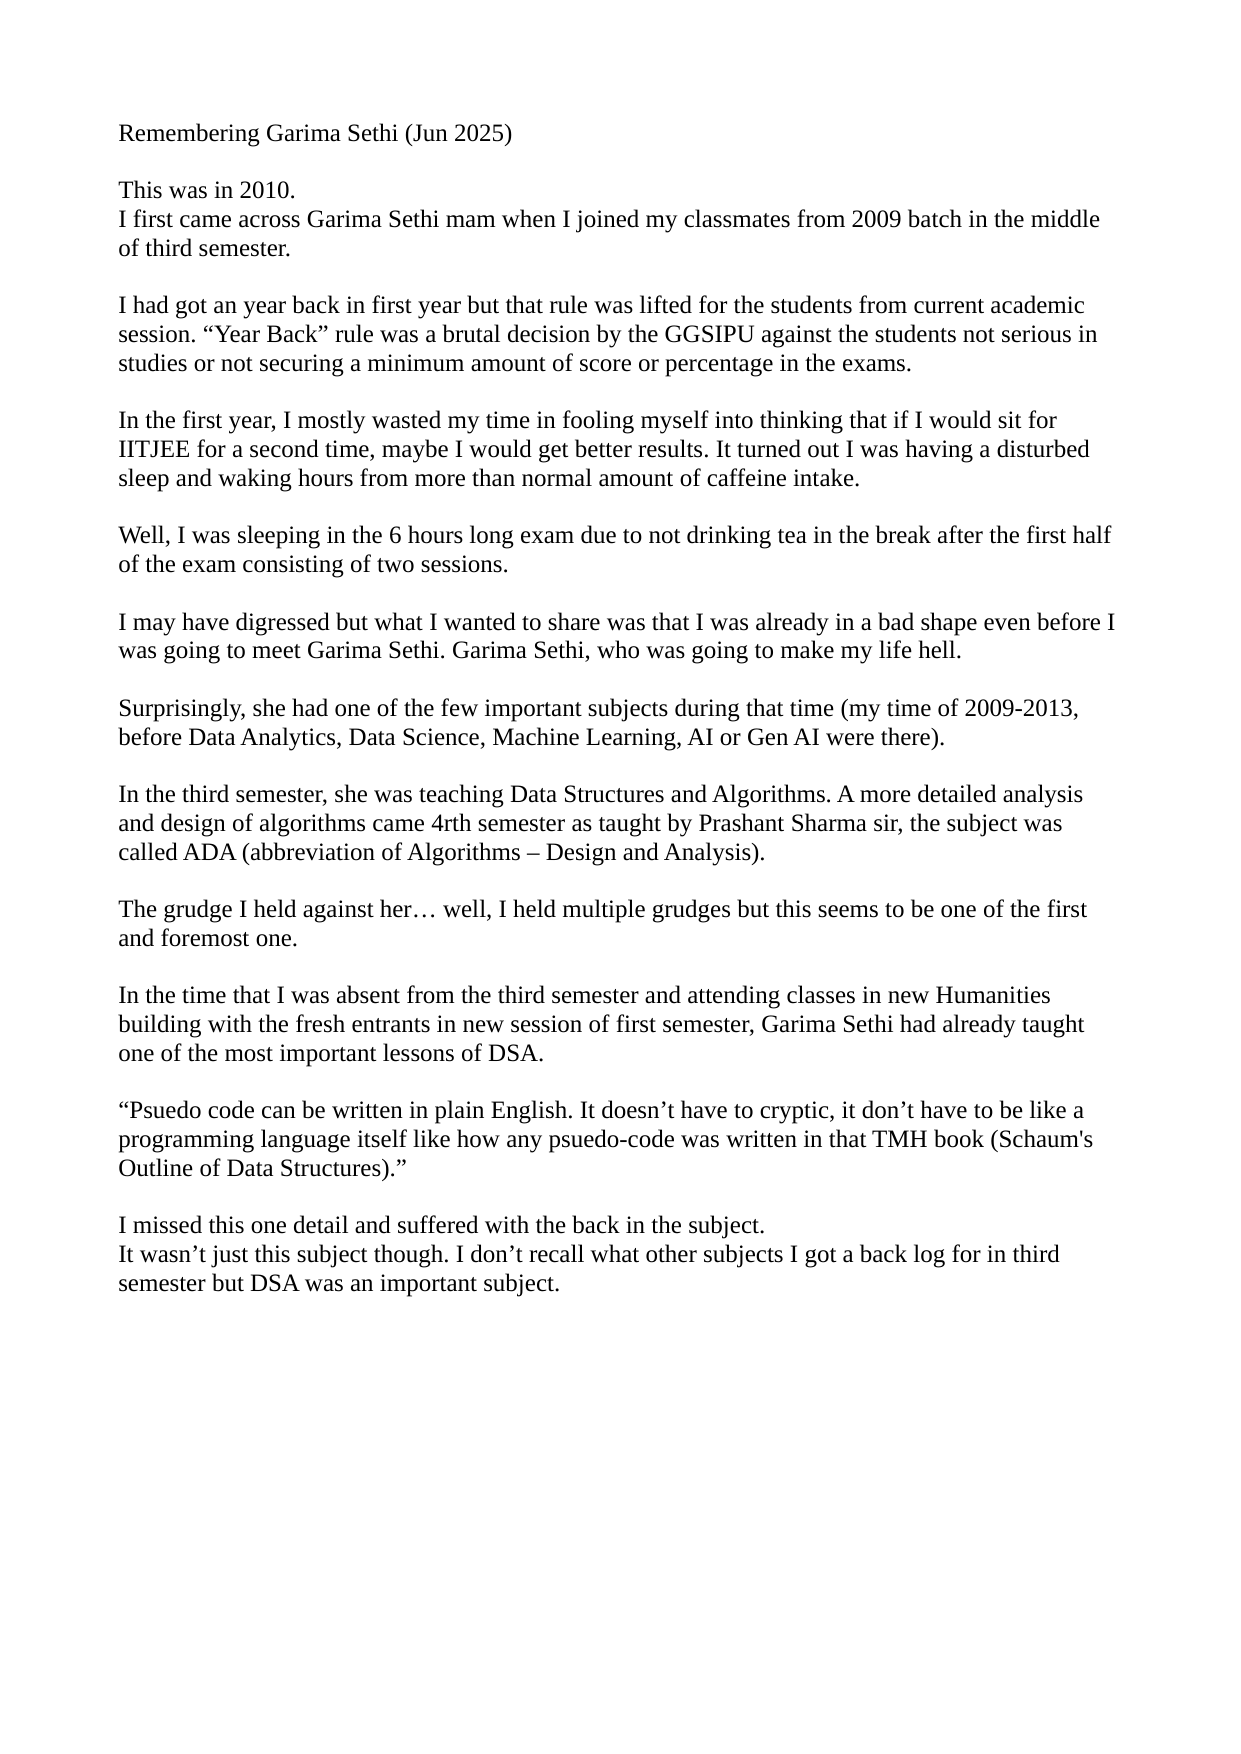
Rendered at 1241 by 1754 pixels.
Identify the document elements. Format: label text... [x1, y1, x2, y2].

text “Psuedo code can be written in plain English. It doesn’t have to cryptic, it don’t have to be like a programming language itself like how any psuedo-code was written in that TMH book (Schaum's Outline of Data Structures).” [118, 1096, 1122, 1182]
text In the time that I was absent from the third semester and attending classes in new Humanities building with the fresh entrants in new session of first semester, Garima Sethi had already taught one of the most important lessons of DSA. [118, 981, 1122, 1067]
text In the third semester, she was teaching Data Structures and Algorithms. A more detailed analysis and design of algorithms came 4rth semester as taught by Prashant Sharma sir, the subject was called ADA (abbreviation of Algorithms – Design and Analysis). [118, 779, 1122, 866]
text This was in 2010. I first came across Garima Sethi mam when I joined my classmates from 2009 batch in the middle of third semester. [118, 176, 1122, 262]
text I may have digressed but what I wanted to share was that I was already in a bad shape even before I was going to meet Garima Sethi. Garima Sethi, who was going to make my life hell. [118, 607, 1122, 664]
text In the first year, I mostly wasted my time in fooling myself into thinking that if I would sit for IITJEE for a second time, maybe I would get better results. It turned out I was having a disturbed sleep and waking hours from more than normal amount of caffeine intake. [118, 406, 1122, 492]
text Surprisingly, she had one of the few important subjects during that time (my time of 2009-2013, before Data Analytics, Data Science, Machine Learning, AI or Gen AI were there). [118, 693, 1122, 751]
text It wasn’t just this subject though. I don’t recall what other subjects I got a back log for in third semester but DSA was an important subject. [118, 1239, 1122, 1297]
text The grudge I held against her… well, I held multiple grudges but this seems to be one of the first and foremost one. [118, 894, 1122, 952]
text I had got an year back in first year but that rule was lifted for the students from current academic session. “Year Back” rule was a brutal decision by the GGSIPU against the students not serious in studies or not securing a minimum amount of score or percentage in the exams. [118, 291, 1122, 377]
text Well, I was sleeping in the 6 hours long exam due to not drinking tea in the break after the first half of the exam consisting of two sessions. [118, 521, 1122, 578]
text I missed this one detail and suffered with the back in the subject. [118, 1211, 1122, 1239]
text Remembering Garima Sethi (Jun 2025) [118, 118, 1122, 147]
